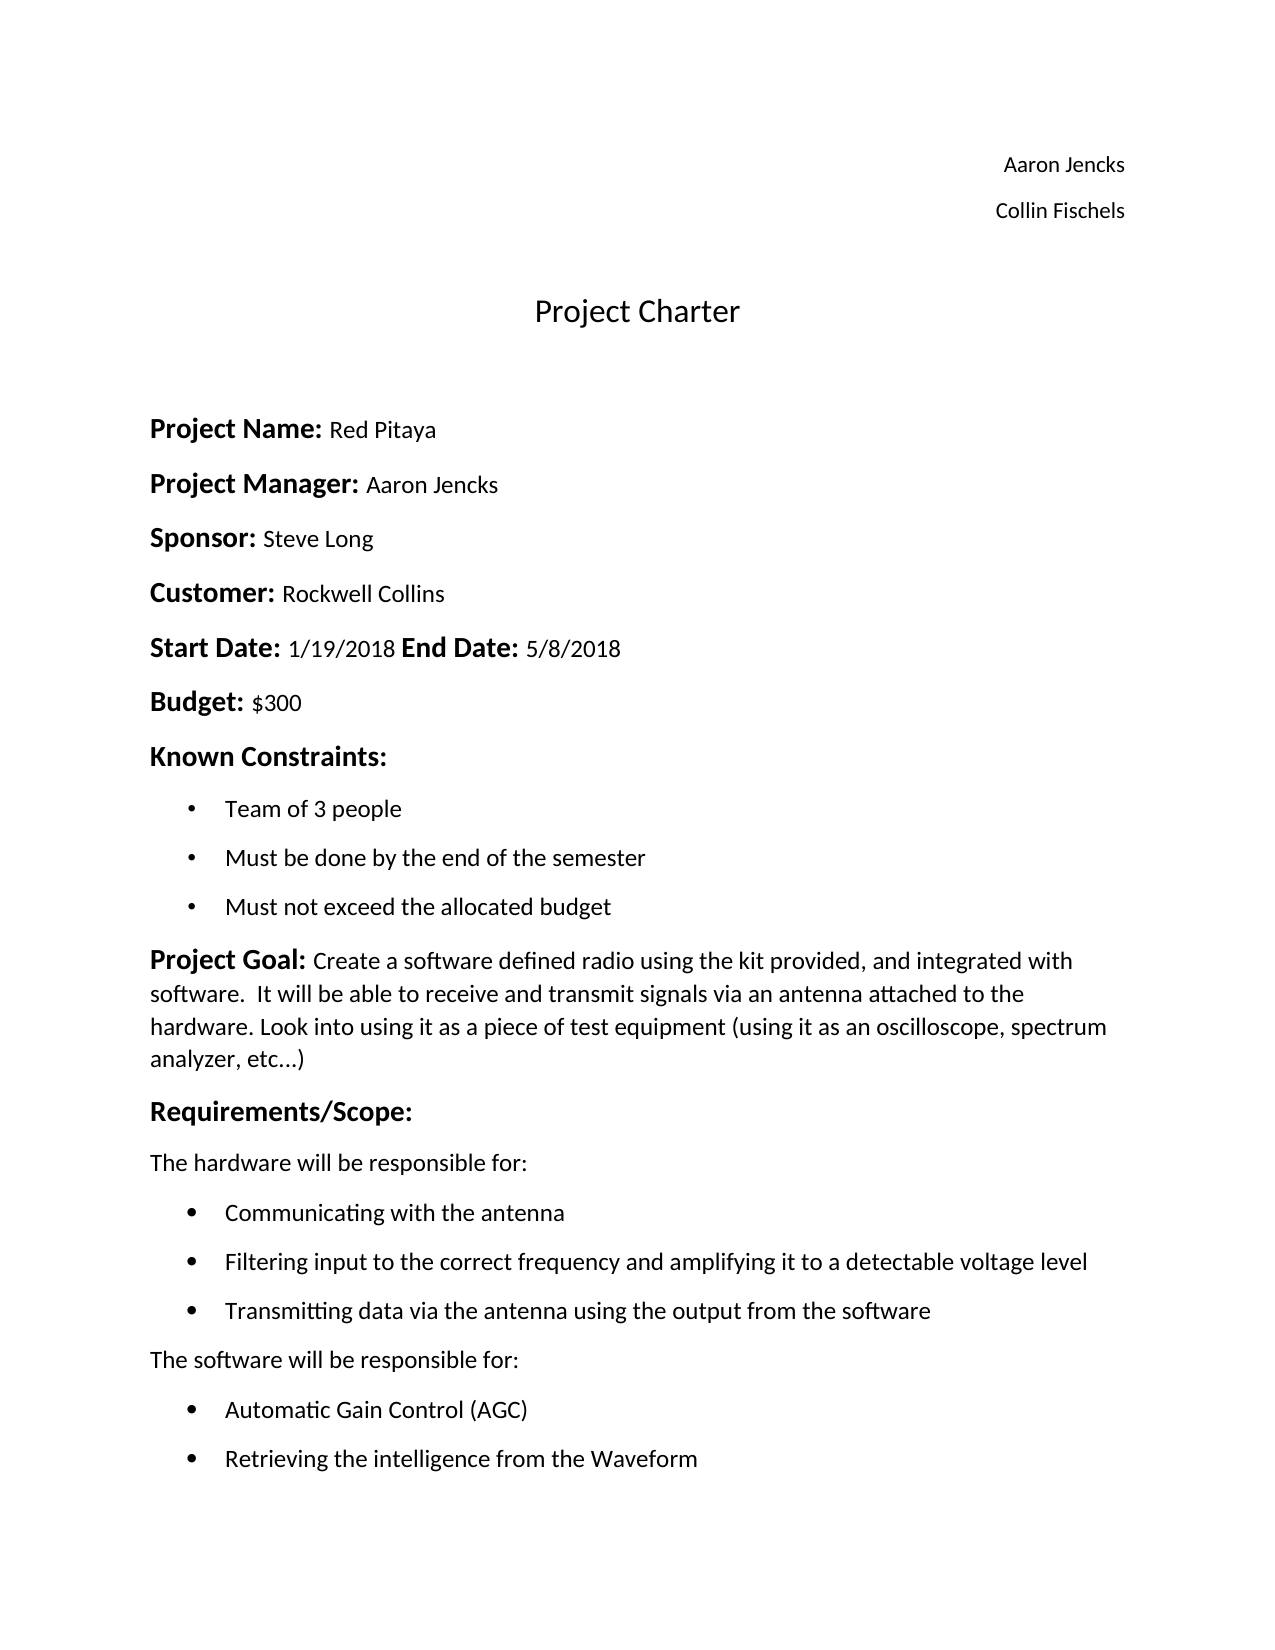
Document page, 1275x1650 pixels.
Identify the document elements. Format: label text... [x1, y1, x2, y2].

list Transmitting data via the antenna using the output from the software [187, 1295, 1125, 1326]
list Must be done by the end of the semester [187, 842, 1125, 873]
list Communicating with the antenna [187, 1197, 1125, 1227]
list Must not exceed the allocated budget [187, 891, 1125, 922]
text Collin Fischels [150, 197, 1125, 224]
text The software will be responsible for: [150, 1345, 1125, 1375]
text Known Constraints: [150, 738, 1125, 774]
list Team of 3 people [187, 793, 1125, 823]
list Filtering input to the correct frequency and amplifying it to a detectable voltage level [187, 1246, 1125, 1277]
list Retrieving the intelligence from the Waveform [187, 1443, 1125, 1474]
text Budget: $300 [150, 683, 1125, 719]
text Aaron Jencks [150, 150, 1125, 178]
text The hardware will be responsible for: [150, 1148, 1125, 1178]
text Requirements/Scope: [150, 1093, 1125, 1128]
text Project Charter [150, 290, 1125, 330]
text Project Goal: Create a software defined radio using the kit provided, and integrated with software. It will be able to receive and transmit signals via an antenna attached to the hardware. Look into using it as a piece of test equipment (using it as an oscilloscope, spectrum analyzer, etc...) [150, 941, 1125, 1074]
text Customer: Rockwell Collins [150, 574, 1125, 610]
text Project Manager: Aaron Jencks [150, 465, 1125, 500]
text Start Date: 1/19/2018 End Date: 5/8/2018 [150, 629, 1125, 664]
list Automatic Gain Control (AGC) [187, 1394, 1125, 1424]
text Sponsor: Steve Long [150, 519, 1125, 555]
text Project Name: Red Pitaya [150, 410, 1125, 446]
